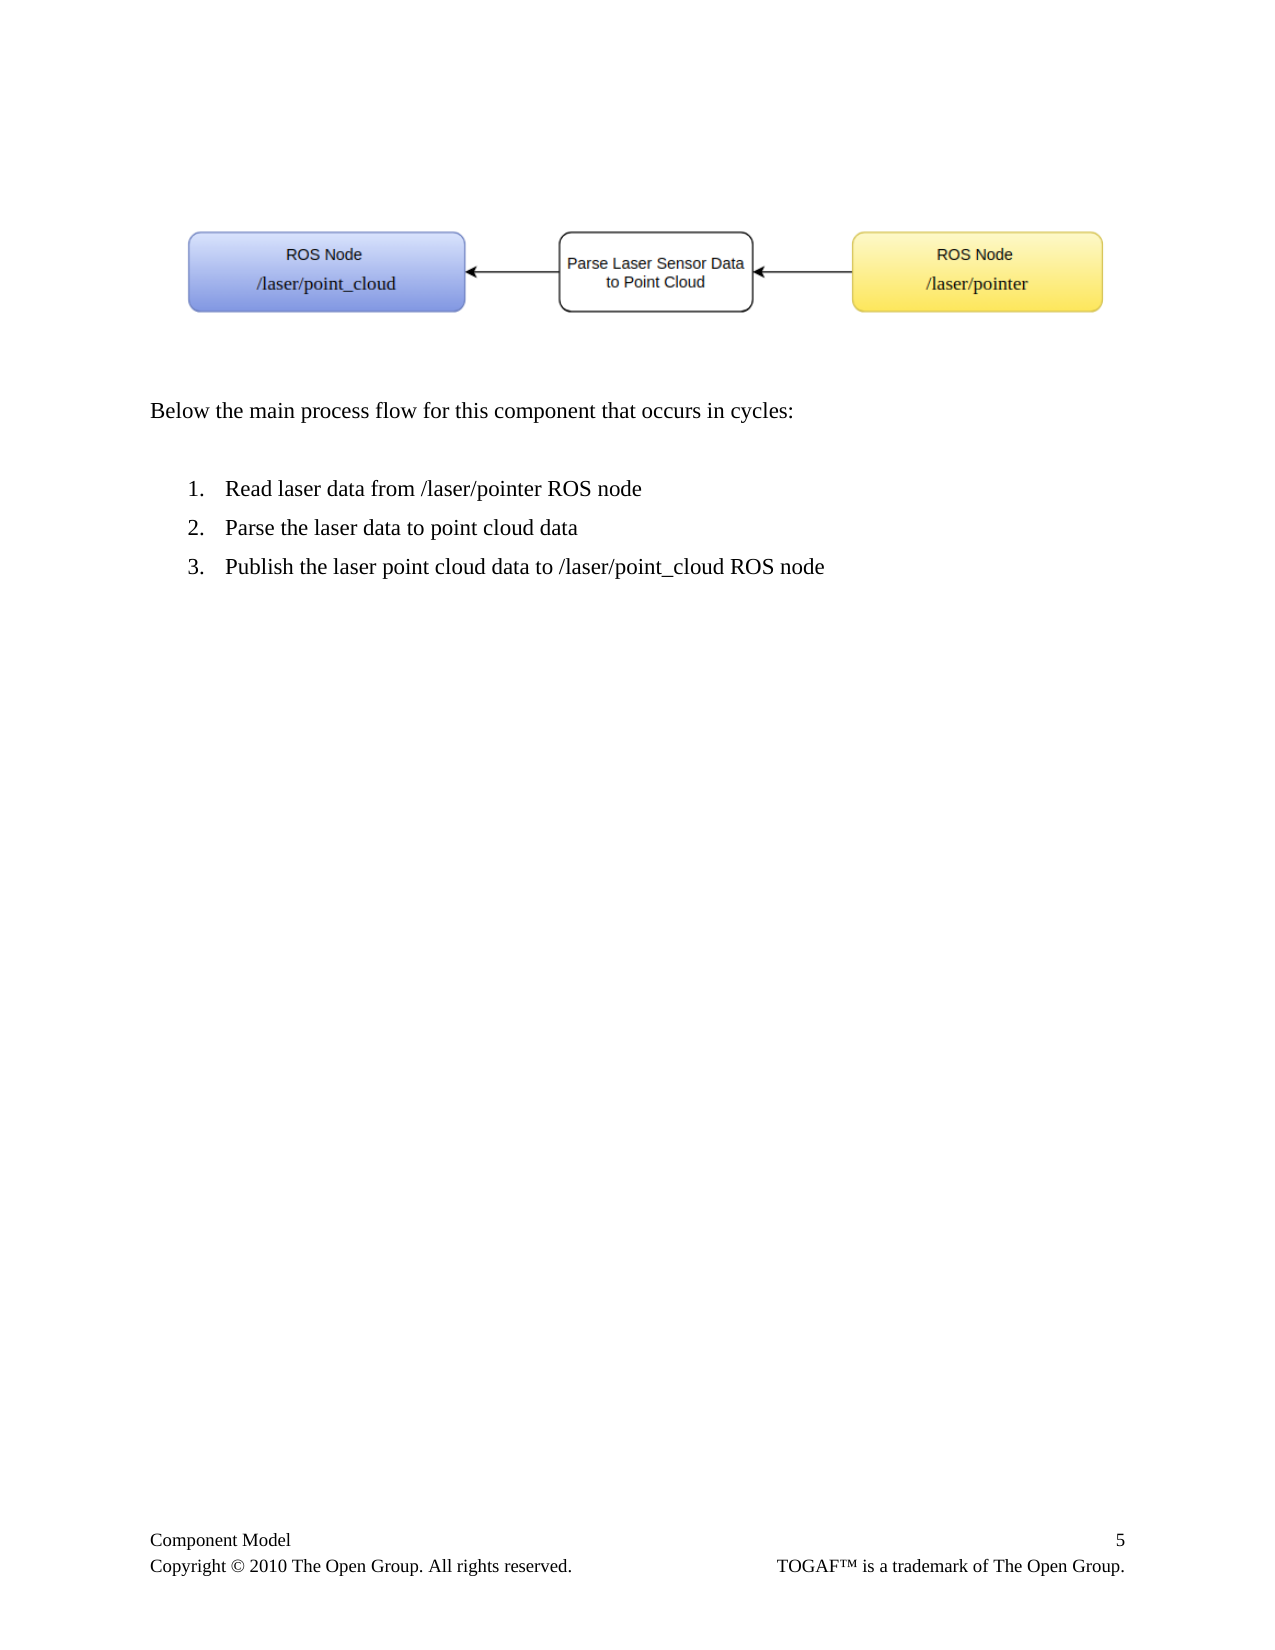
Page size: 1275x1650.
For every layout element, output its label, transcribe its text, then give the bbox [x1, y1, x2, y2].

list Read laser data from /laser/pointer ROS node [187, 475, 1125, 502]
list Publish the laser point cloud data to /laser/point_cloud ROS node [187, 553, 1125, 579]
picture [150, 182, 1125, 359]
list Parse the laser data to point cloud data [187, 514, 1125, 541]
text Below the main process flow for this component that occurs in cycles: [150, 398, 1125, 424]
